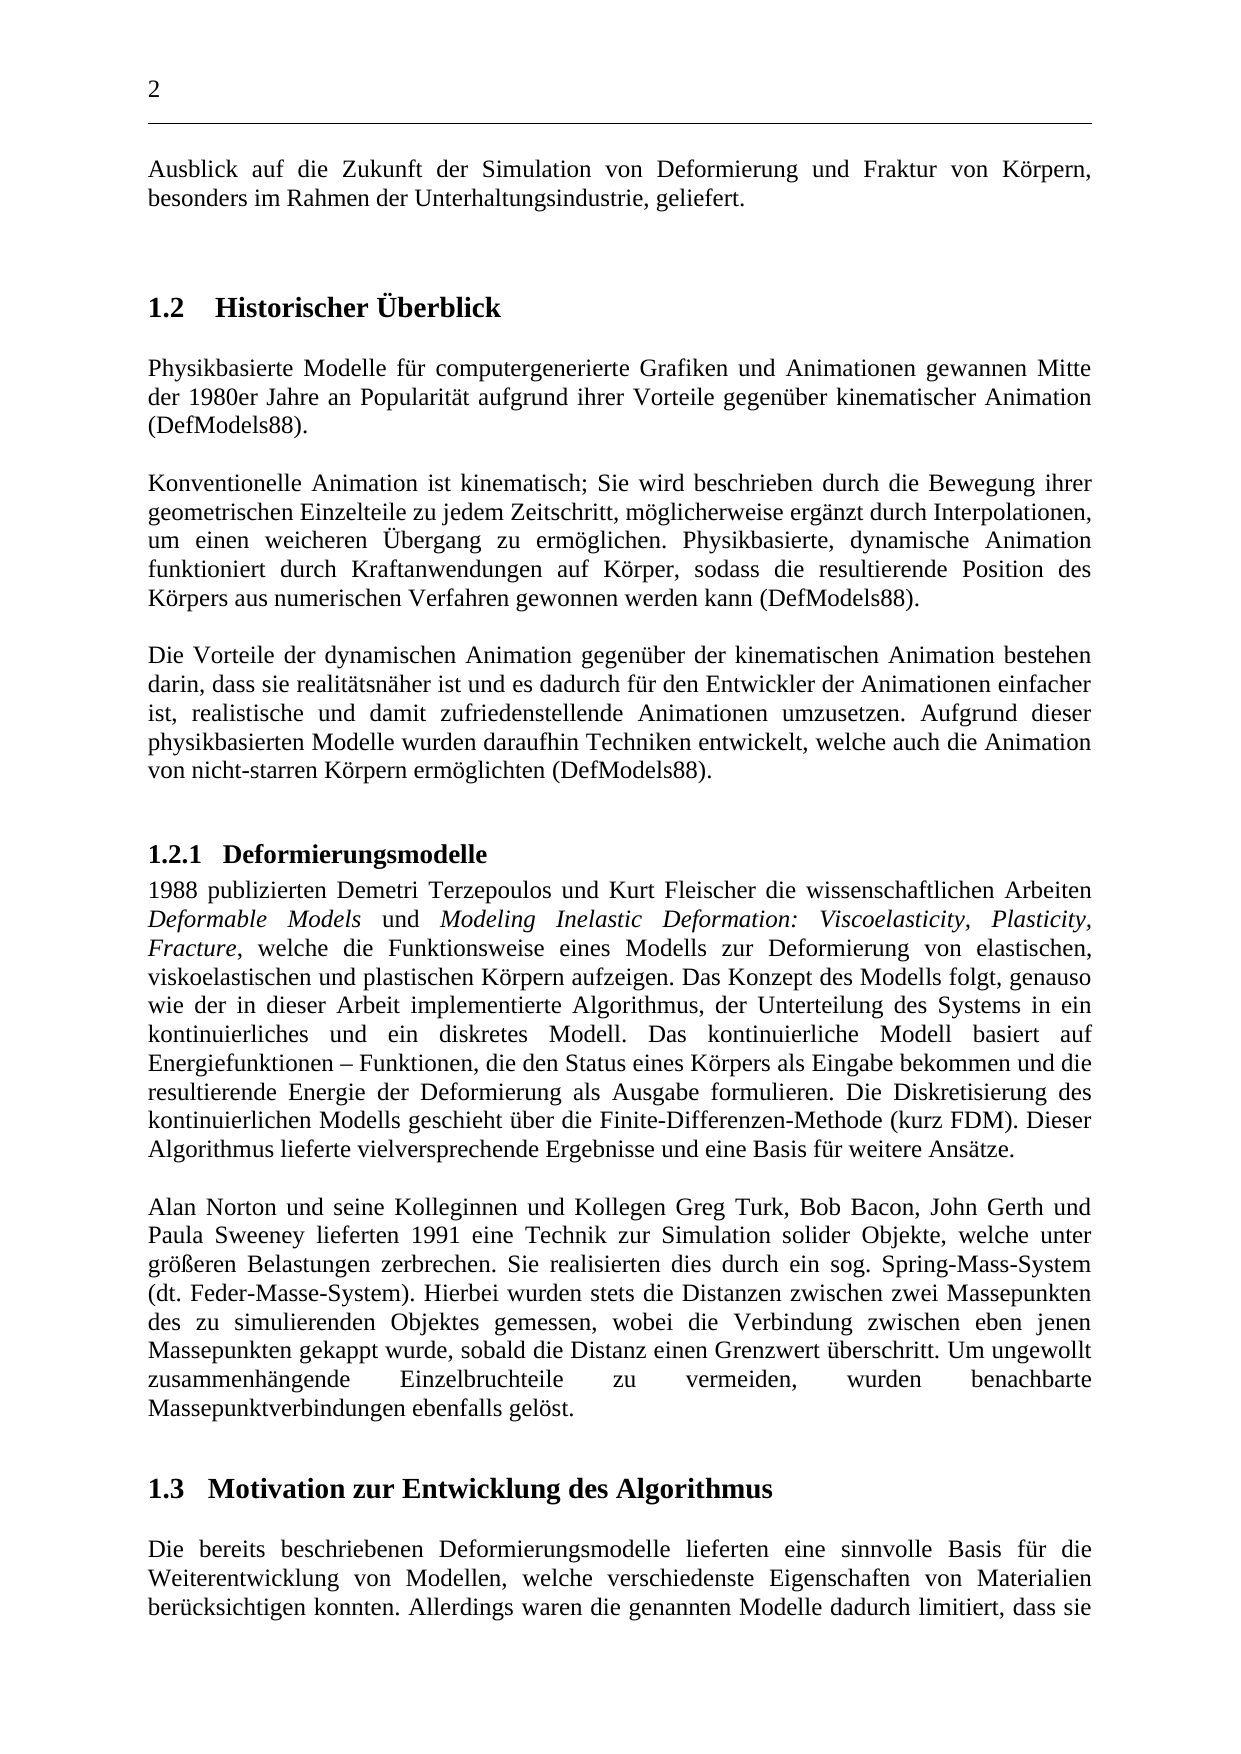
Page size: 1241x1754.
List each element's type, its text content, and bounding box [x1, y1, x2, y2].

text Die bereits beschriebenen Deformierungsmodelle lieferten eine sinnvolle Basis für die Weiterentwicklung von Modellen, welche verschiedenste Eigenschaften von Materialien berücksichtigen konnten. Allerdings waren die genannten Modelle dadurch limitiert, dass sie [148, 1534, 1092, 1621]
text Alan Norton und seine Kolleginnen und Kollegen Greg Turk, Bob Bacon, John Gerth und Paula Sweeney lieferten 1991 eine Technik zur Simulation solider Objekte, welche unter größeren Belastungen zerbrechen. Sie realisierten dies durch ein sog. Spring-Mass-System (dt. Feder-Masse-System). Hierbei wurden stets die Distanzen zwischen zwei Massepunkten des zu simulierenden Objektes gemessen, wobei die Verbindung zwischen eben jenen Massepunkten gekappt wurde, sobald die Distanz einen Grenzwert überschritt. Um ungewollt zusammenhängende Einzelbruchteile zu vermeiden, wurden benachbarte Massepunktverbindungen ebenfalls gelöst. [148, 1192, 1092, 1422]
subtitle Deformierungsmodelle [148, 838, 1092, 869]
text Ausblick auf die Zukunft der Simulation von Deformierung und Fraktur von Körpern, besonders im Rahmen der Unterhaltungsindustrie, geliefert. [148, 154, 1092, 211]
text 1988 publizierten Demetri Terzepoulos und Kurt Fleischer die wissenschaftlichen Arbeiten Deformable Models und Modeling Inelastic Deformation: Viscoelasticity, Plasticity, Fracture, welche die Funktionsweise eines Modells zur Deformierung von elastischen, viskoelastischen und plastischen Körpern aufzeigen. Das Konzept des Modells folgt, genauso wie der in dieser Arbeit implementierte Algorithmus, der Unterteilung des Systems in ein kontinuierliches und ein diskretes Modell. Das kontinuierliche Modell basiert auf Energiefunktionen – Funktionen, die den Status eines Körpers als Eingabe bekommen und die resultierende Energie der Deformierung als Ausgabe formulieren. Die Diskretisierung des kontinuierlichen Modells geschieht über die Finite-Differenzen-Methode (kurz FDM). Dieser Algorithmus lieferte vielversprechende Ergebnisse und eine Basis für weitere Ansätze. [148, 875, 1092, 1163]
text Die Vorteile der dynamischen Animation gegenüber der kinematischen Animation bestehen darin, dass sie realitätsnäher ist und es dadurch für den Entwickler der Animationen einfacher ist, realistische und damit zufriedenstellende Animationen umzusetzen. Aufgrund dieser physikbasierten Modelle wurden daraufhin Techniken entwickelt, welche auch die Animation von nicht-starren Körpern ermöglichten (DefModels88). [148, 640, 1092, 784]
subtitle Historischer Überblick [148, 290, 1092, 324]
text Konventionelle Animation ist kinematisch; Sie wird beschrieben durch die Bewegung ihrer geometrischen Einzelteile zu jedem Zeitschritt, möglicherweise ergänzt durch Interpolationen, um einen weicheren Übergang zu ermöglichen. Physikbasierte, dynamische Animation funktioniert durch Kraftanwendungen auf Körper, sodass die resultierende Position des Körpers aus numerischen Verfahren gewonnen werden kann (DefModels88). [148, 468, 1092, 612]
text Physikbasierte Modelle für computergenerierte Grafiken und Animationen gewannen Mitte der 1980er Jahre an Popularität aufgrund ihrer Vorteile gegenüber kinematischer Animation (DefModels88). [148, 353, 1092, 439]
subtitle Motivation zur Entwicklung des Algorithmus [148, 1472, 1092, 1505]
